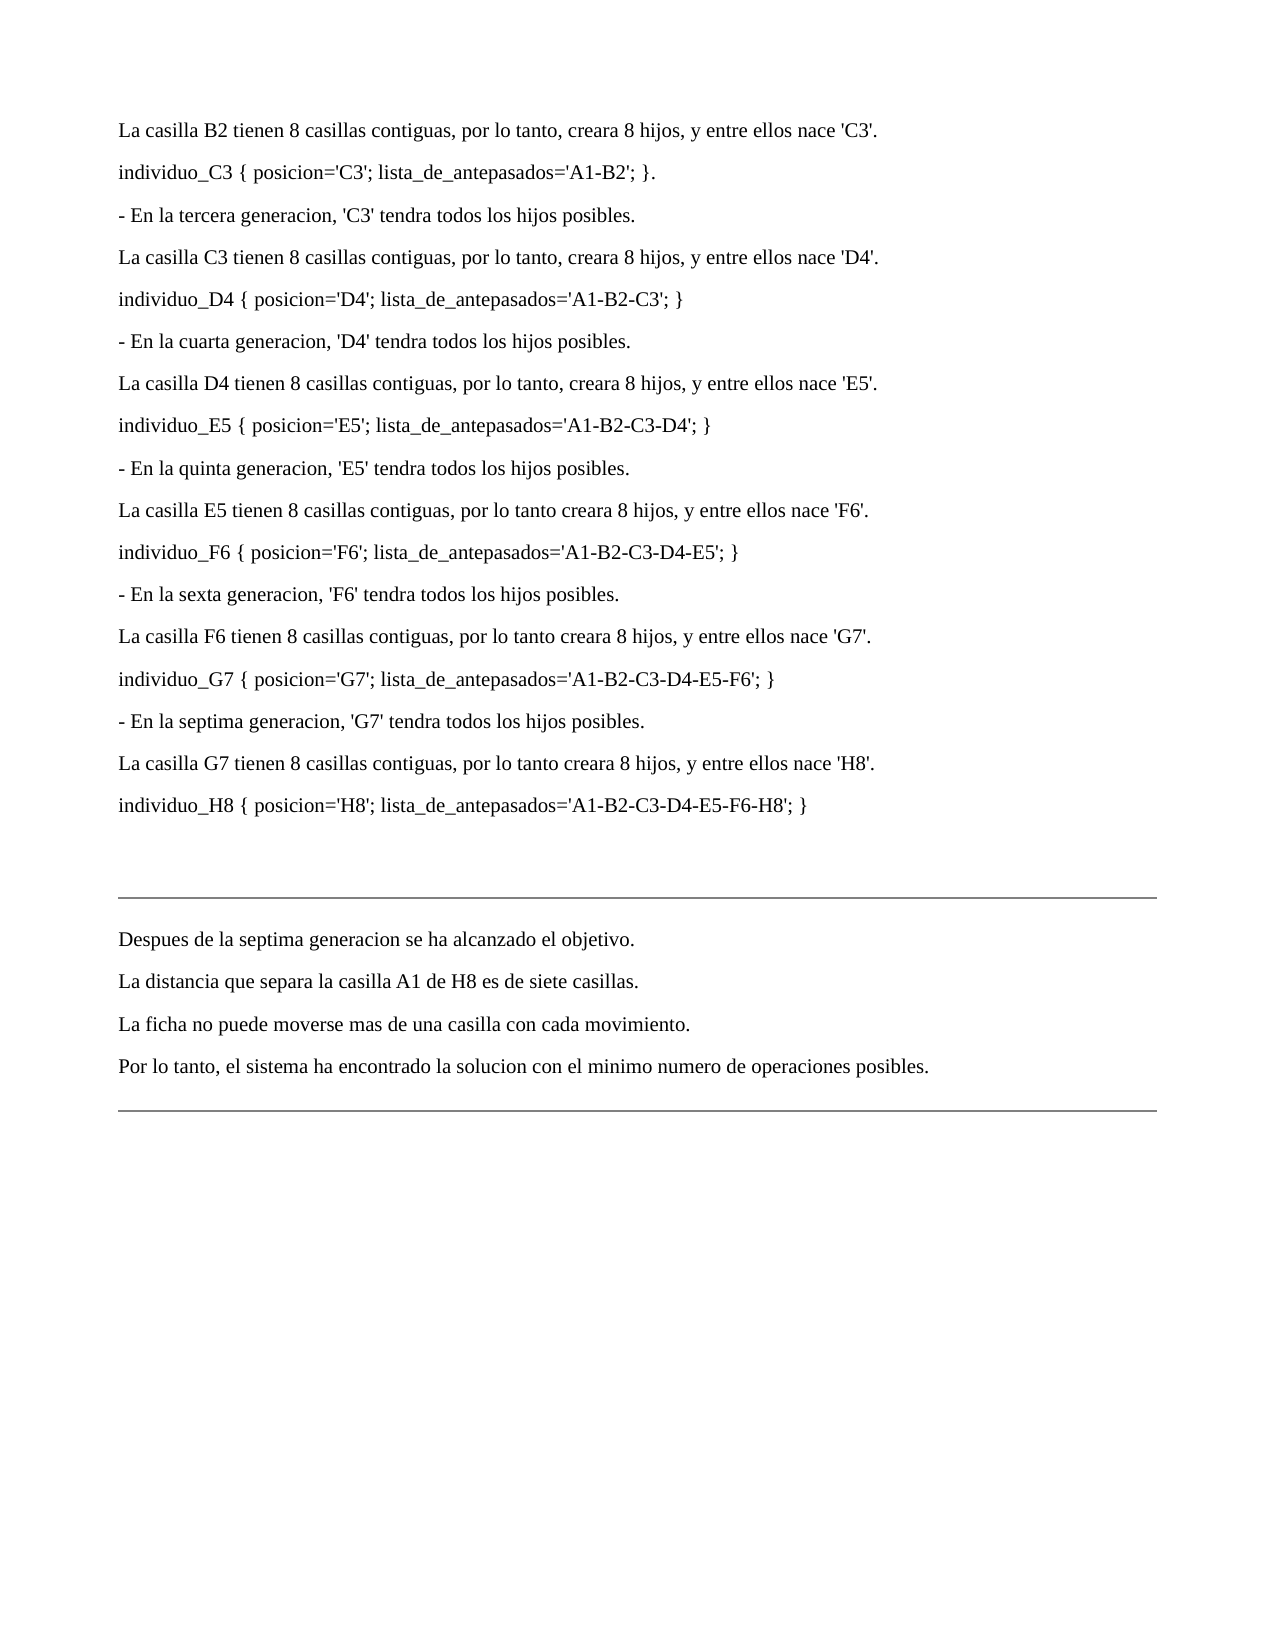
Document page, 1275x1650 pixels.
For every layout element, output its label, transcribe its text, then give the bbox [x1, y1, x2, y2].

text La casilla E5 tienen 8 casillas contiguas, por lo tanto creara 8 hijos, y entre ellos nace 'F6'. [118, 498, 1157, 522]
text - En la tercera generacion, 'C3' tendra todos los hijos posibles. [118, 202, 1157, 227]
text Despues de la septima generacion se ha alcanzado el objetivo. [118, 927, 1157, 951]
text individuo_D4 { posicion='D4'; lista_de_antepasados='A1-B2-C3'; } [118, 287, 1157, 311]
text La casilla F6 tienen 8 casillas contiguas, por lo tanto creara 8 hijos, y entre ellos nace 'G7'. [118, 624, 1157, 648]
text individuo_H8 { posicion='H8'; lista_de_antepasados='A1-B2-C3-D4-E5-F6-H8'; } [118, 793, 1157, 817]
text La casilla D4 tienen 8 casillas contiguas, por lo tanto, creara 8 hijos, y entre ellos nace 'E5'. [118, 371, 1157, 395]
text individuo_F6 { posicion='F6'; lista_de_antepasados='A1-B2-C3-D4-E5'; } [118, 540, 1157, 564]
text - En la quinta generacion, 'E5' tendra todos los hijos posibles. [118, 456, 1157, 480]
text Por lo tanto, el sistema ha encontrado la solucion con el minimo numero de operaciones posibles. [118, 1054, 1157, 1078]
text individuo_G7 { posicion='G7'; lista_de_antepasados='A1-B2-C3-D4-E5-F6'; } [118, 667, 1157, 691]
text - En la sexta generacion, 'F6' tendra todos los hijos posibles. [118, 582, 1157, 606]
text individuo_C3 { posicion='C3'; lista_de_antepasados='A1-B2'; }. [118, 160, 1157, 184]
text - En la septima generacion, 'G7' tendra todos los hijos posibles. [118, 709, 1157, 733]
text La casilla C3 tienen 8 casillas contiguas, por lo tanto, creara 8 hijos, y entre ellos nace 'D4'. [118, 245, 1157, 269]
text La distancia que separa la casilla A1 de H8 es de siete casillas. [118, 969, 1157, 993]
text individuo_E5 { posicion='E5'; lista_de_antepasados='A1-B2-C3-D4'; } [118, 413, 1157, 437]
text La casilla B2 tienen 8 casillas contiguas, por lo tanto, creara 8 hijos, y entre ellos nace 'C3'. [118, 118, 1157, 142]
text La ficha no puede moverse mas de una casilla con cada movimiento. [118, 1012, 1157, 1036]
text La casilla G7 tienen 8 casillas contiguas, por lo tanto creara 8 hijos, y entre ellos nace 'H8'. [118, 751, 1157, 775]
text - En la cuarta generacion, 'D4' tendra todos los hijos posibles. [118, 329, 1157, 353]
